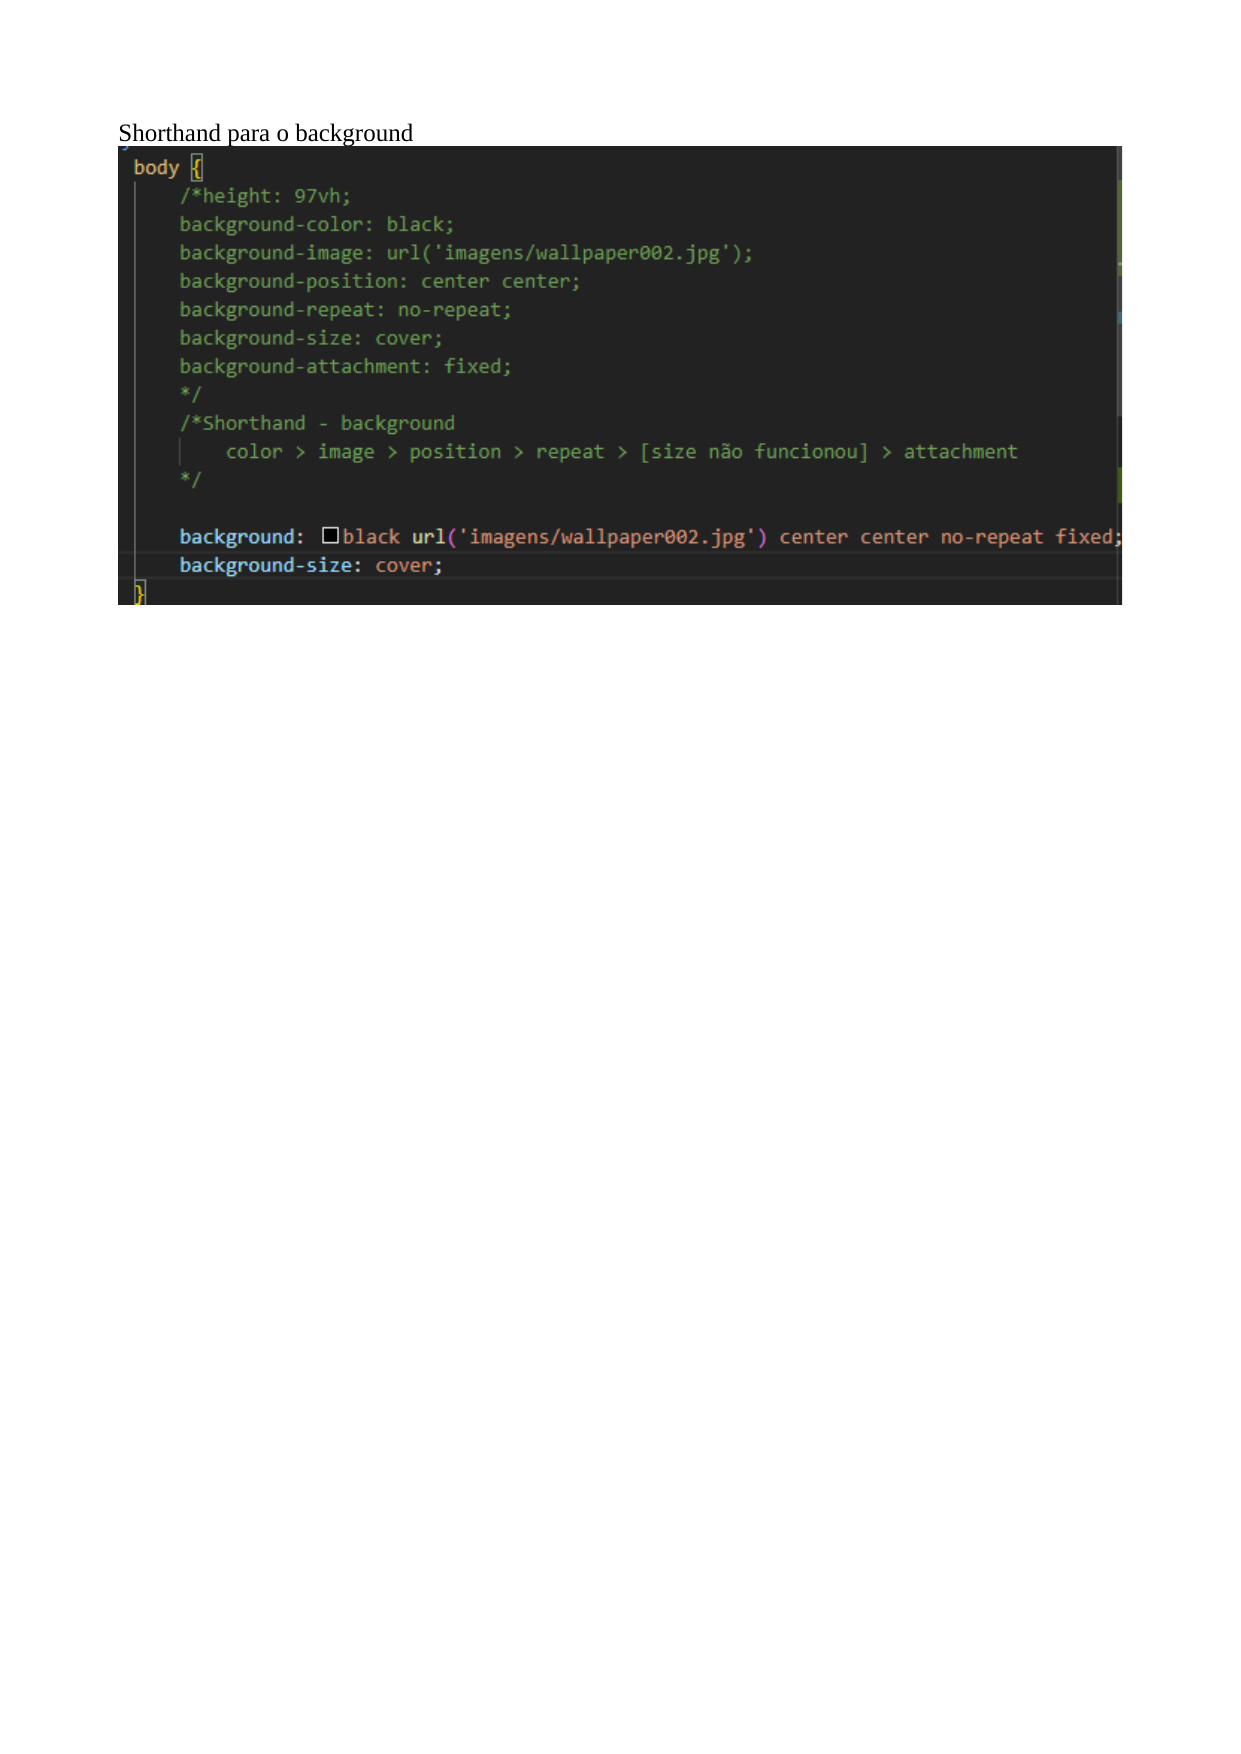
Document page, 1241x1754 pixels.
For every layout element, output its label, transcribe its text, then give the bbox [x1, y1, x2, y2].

picture [118, 146, 1123, 605]
text Shorthand para o background [118, 118, 1122, 146]
